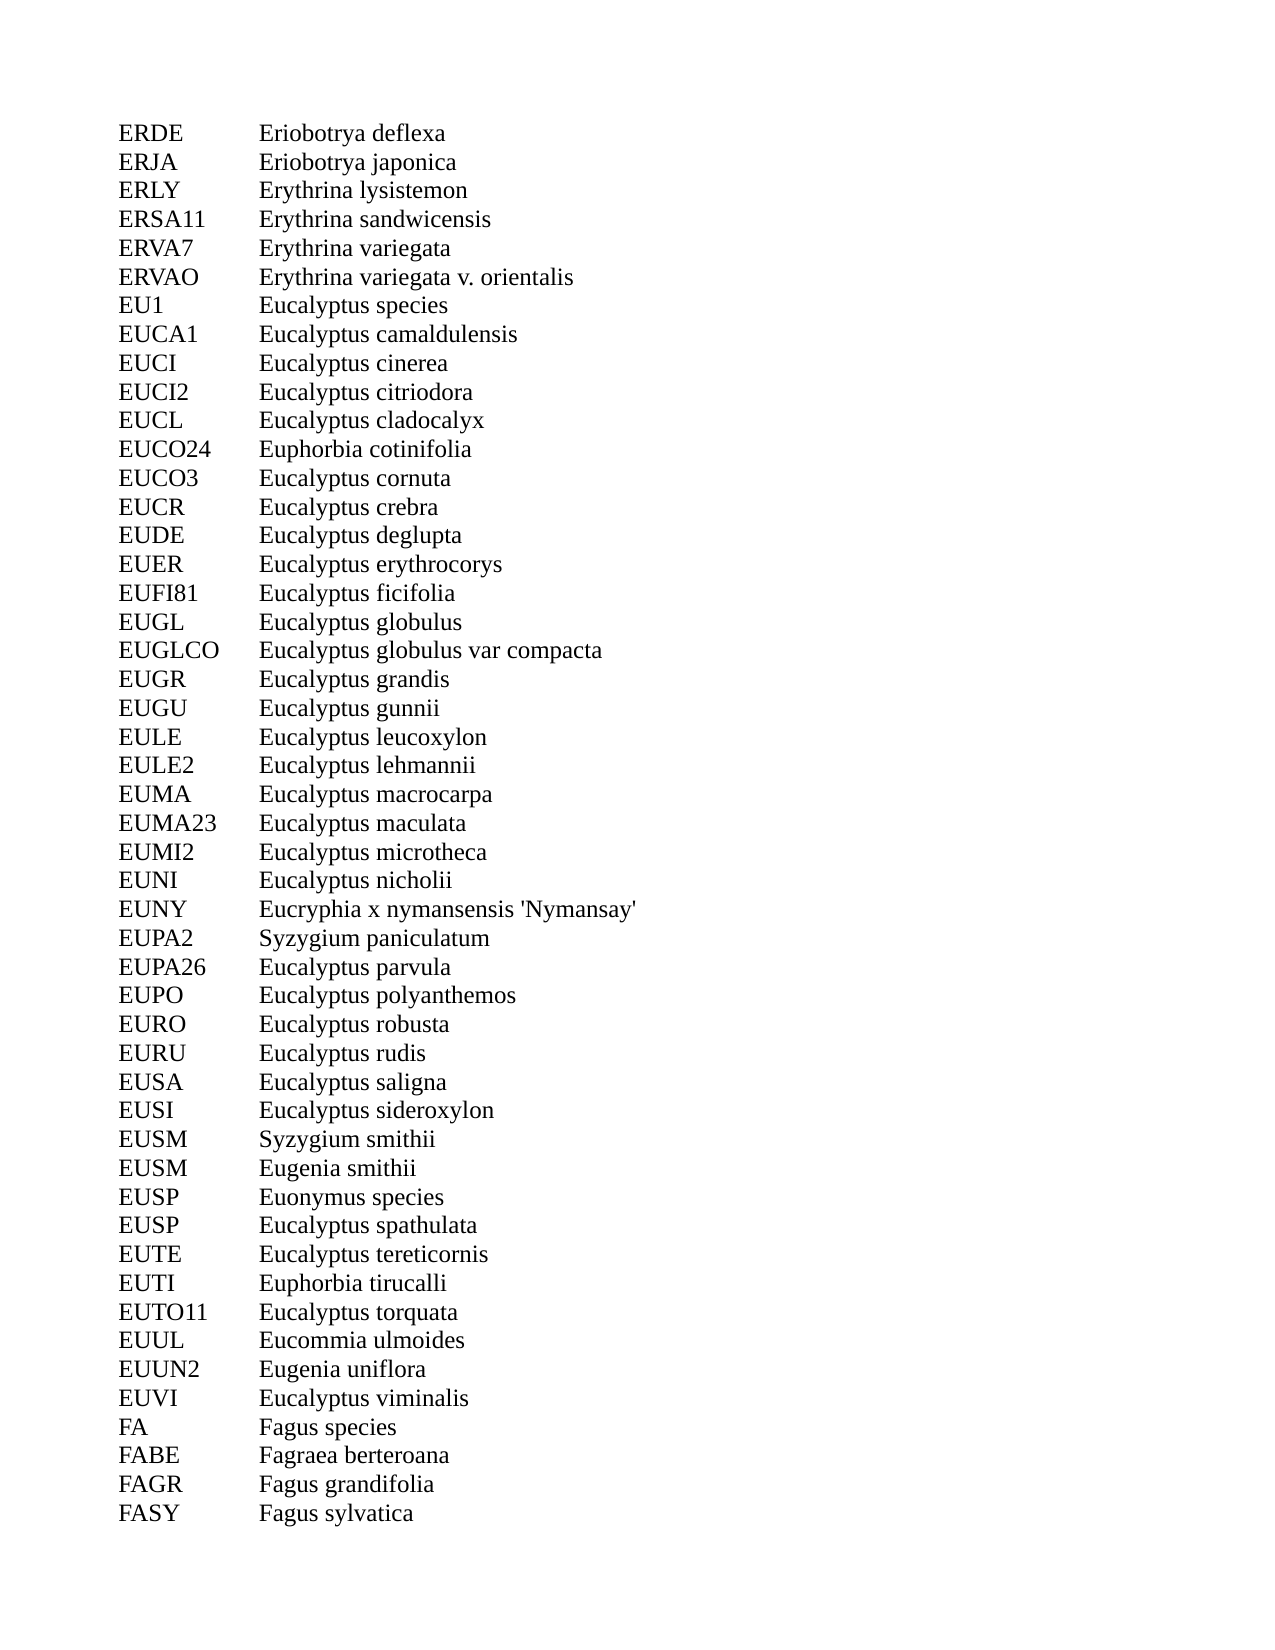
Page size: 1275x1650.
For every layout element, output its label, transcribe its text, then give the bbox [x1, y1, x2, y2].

table_cell Eugenia smithii [256, 1153, 692, 1182]
table_cell Eucalyptus macrocarpa [256, 779, 692, 808]
table_cell EUER [115, 549, 256, 578]
table_cell EUSP [115, 1182, 256, 1211]
table_cell Fagus species [256, 1412, 692, 1441]
table_cell Eucalyptus camaldulensis [256, 319, 692, 348]
table_cell EUSM [115, 1153, 256, 1182]
table_cell Erythrina lysistemon [256, 176, 692, 204]
table_cell Eriobotrya deflexa [256, 118, 692, 147]
table_cell Fagus grandifolia [256, 1469, 692, 1498]
table_cell Eucalyptus globulus [256, 607, 692, 636]
table_cell Eucalyptus viminalis [256, 1383, 692, 1412]
table_cell EUTO11 [115, 1297, 256, 1326]
table_cell EU1 [115, 291, 256, 319]
table_cell EUMA [115, 779, 256, 808]
table_cell EUGU [115, 693, 256, 722]
table_cell EUGLCO [115, 636, 256, 664]
table_cell EULE [115, 722, 256, 751]
table_cell ERJA [115, 147, 256, 176]
table_cell EUVI [115, 1383, 256, 1412]
table_cell EUSI [115, 1096, 256, 1124]
table_cell EURU [115, 1038, 256, 1067]
table_cell Eucryphia x nymansensis 'Nymansay' [256, 894, 692, 923]
table_cell Eucalyptus torquata [256, 1297, 692, 1326]
table_cell EUTE [115, 1239, 256, 1268]
table_cell EURO [115, 1009, 256, 1038]
table_cell EUCL [115, 406, 256, 434]
table_cell EUUN2 [115, 1354, 256, 1383]
table_cell Eucalyptus citriodora [256, 377, 692, 406]
table_cell EUDE [115, 521, 256, 549]
table_cell Euphorbia cotinifolia [256, 434, 692, 463]
table_cell EUNY [115, 894, 256, 923]
table_cell Eucalyptus maculata [256, 808, 692, 837]
table_cell Eucalyptus tereticornis [256, 1239, 692, 1268]
table_cell Eugenia uniflora [256, 1354, 692, 1383]
table_cell Eucalyptus leucoxylon [256, 722, 692, 751]
table_cell EUPA2 [115, 923, 256, 952]
table_cell ERLY [115, 176, 256, 204]
table_cell Syzygium smithii [256, 1124, 692, 1153]
table_cell Euonymus species [256, 1182, 692, 1211]
table_cell EULE2 [115, 751, 256, 779]
table_cell EUPA26 [115, 952, 256, 981]
table_cell Eucalyptus gunnii [256, 693, 692, 722]
table_cell ERDE [115, 118, 256, 147]
table_cell Erythrina sandwicensis [256, 204, 692, 233]
table_cell Eucalyptus cladocalyx [256, 406, 692, 434]
table_cell Eucalyptus deglupta [256, 521, 692, 549]
table_cell ERVAO [115, 262, 256, 291]
table_cell Eucalyptus rudis [256, 1038, 692, 1067]
table_cell Eucalyptus grandis [256, 664, 692, 693]
table_cell EUCI2 [115, 377, 256, 406]
table_cell Fagus sylvatica [256, 1498, 692, 1527]
table_cell Eucalyptus crebra [256, 492, 692, 521]
table_cell Euphorbia tirucalli [256, 1268, 692, 1297]
table_cell Fagraea berteroana [256, 1441, 692, 1469]
table_cell Eucalyptus cinerea [256, 348, 692, 377]
table_cell EUGR [115, 664, 256, 693]
table_cell Erythrina variegata v. orientalis [256, 262, 692, 291]
table_cell Eucommia ulmoides [256, 1326, 692, 1354]
table_cell FABE [115, 1441, 256, 1469]
table_cell Erythrina variegata [256, 233, 692, 262]
table_cell Eucalyptus ficifolia [256, 578, 692, 607]
table_cell EUCI [115, 348, 256, 377]
table_cell Eucalyptus sideroxylon [256, 1096, 692, 1124]
table_cell Eucalyptus polyanthemos [256, 981, 692, 1009]
table_cell EUCO24 [115, 434, 256, 463]
table_cell Eucalyptus spathulata [256, 1211, 692, 1239]
table_cell EUFI81 [115, 578, 256, 607]
table_cell Eucalyptus robusta [256, 1009, 692, 1038]
table_cell EUUL [115, 1326, 256, 1354]
table_cell Eriobotrya japonica [256, 147, 692, 176]
table_cell ERVA7 [115, 233, 256, 262]
table_cell Eucalyptus saligna [256, 1067, 692, 1096]
table_cell FA [115, 1412, 256, 1441]
table_cell EUMA23 [115, 808, 256, 837]
table_cell EUSM [115, 1124, 256, 1153]
table_cell Eucalyptus parvula [256, 952, 692, 981]
table_cell Eucalyptus cornuta [256, 463, 692, 492]
table_cell Eucalyptus lehmannii [256, 751, 692, 779]
table_cell Eucalyptus nicholii [256, 866, 692, 894]
table_cell EUTI [115, 1268, 256, 1297]
table_cell Eucalyptus globulus var compacta [256, 636, 692, 664]
table_cell FAGR [115, 1469, 256, 1498]
table_cell EUPO [115, 981, 256, 1009]
table_cell EUNI [115, 866, 256, 894]
table_cell Eucalyptus erythrocorys [256, 549, 692, 578]
table_cell EUCO3 [115, 463, 256, 492]
table_cell Syzygium paniculatum [256, 923, 692, 952]
table_cell EUSA [115, 1067, 256, 1096]
table_cell FASY [115, 1498, 256, 1527]
table_cell ERSA11 [115, 204, 256, 233]
table_cell EUSP [115, 1211, 256, 1239]
table_cell EUGL [115, 607, 256, 636]
table_cell EUCA1 [115, 319, 256, 348]
table_cell Eucalyptus microtheca [256, 837, 692, 866]
table_cell Eucalyptus species [256, 291, 692, 319]
table_cell EUCR [115, 492, 256, 521]
table_cell EUMI2 [115, 837, 256, 866]
